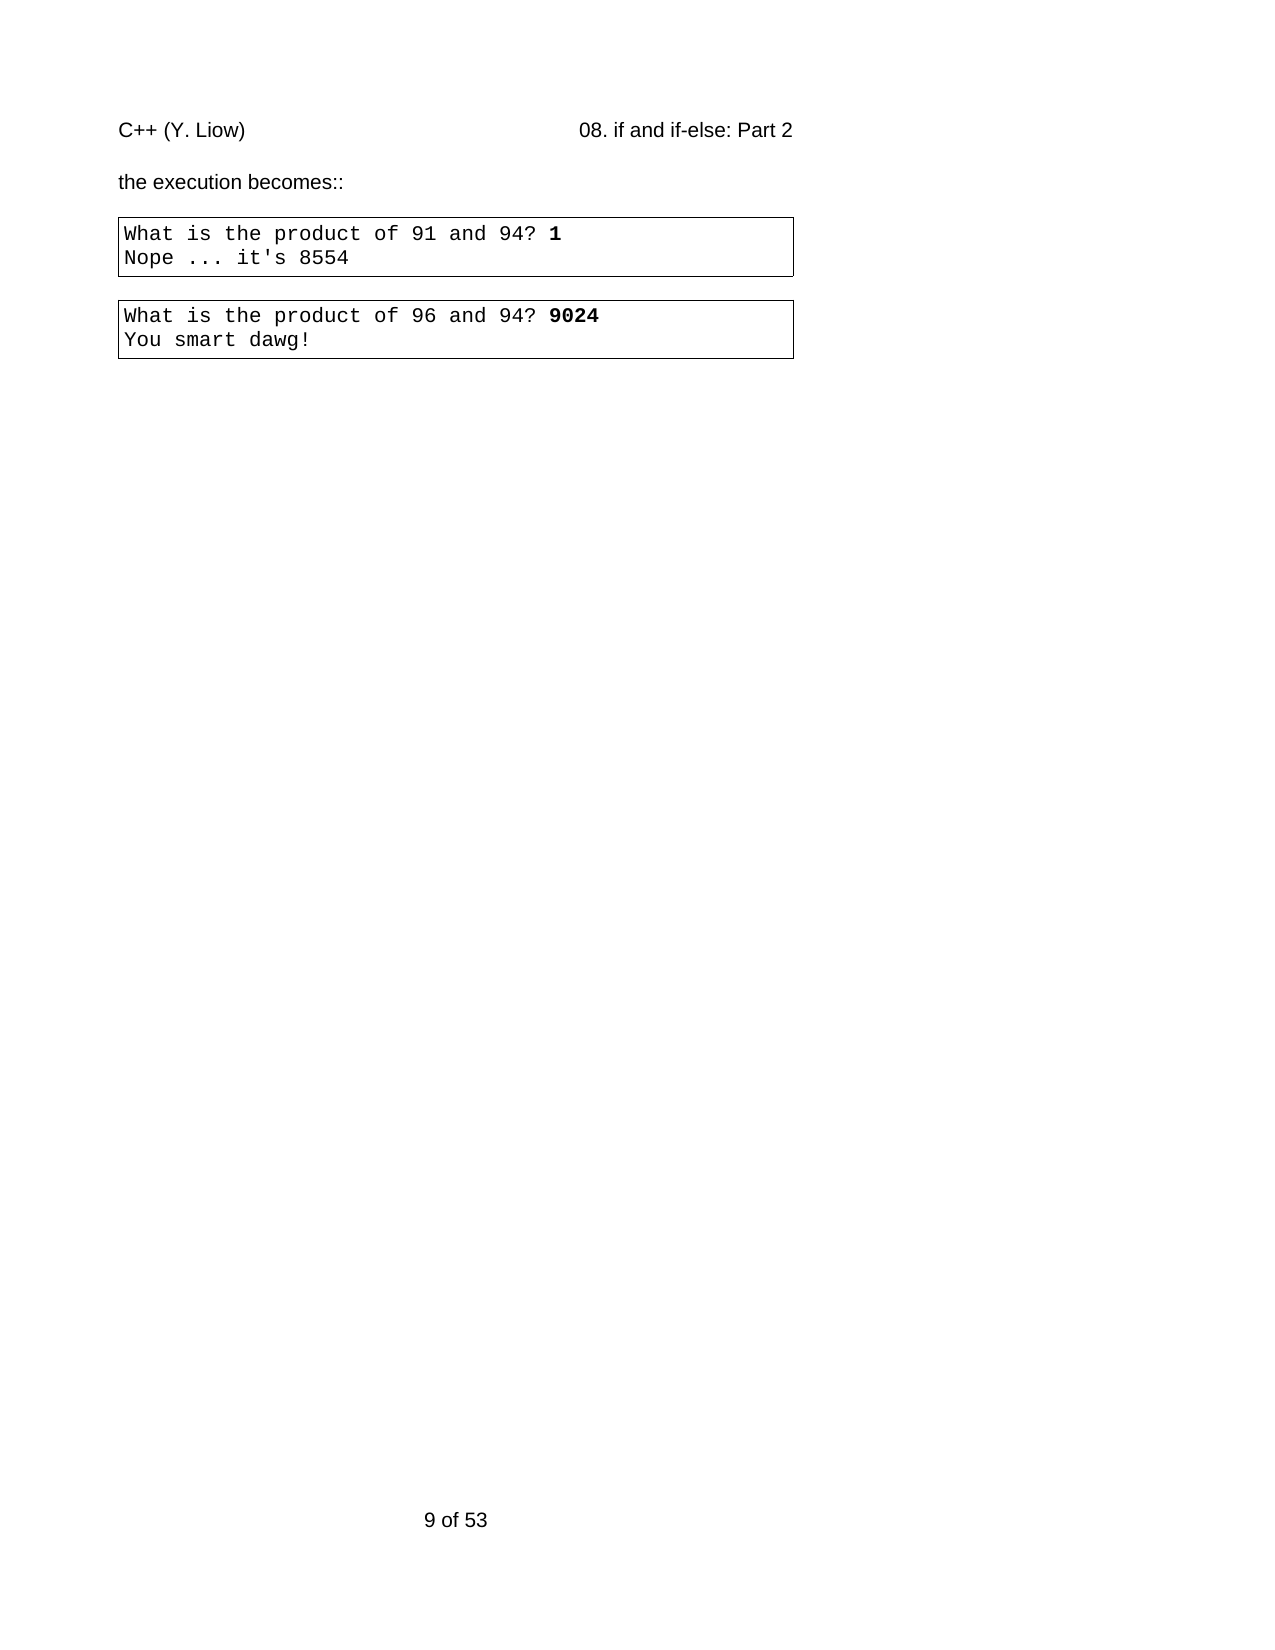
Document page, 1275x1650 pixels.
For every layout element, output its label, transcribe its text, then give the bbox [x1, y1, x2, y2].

table_header What is the product of 96 and 94? 9024 You smart dawg! [119, 301, 793, 358]
table_header What is the product of 91 and 94? 1 Nope ... it's 8554 [119, 218, 793, 276]
text the execution becomes:: [118, 171, 793, 194]
